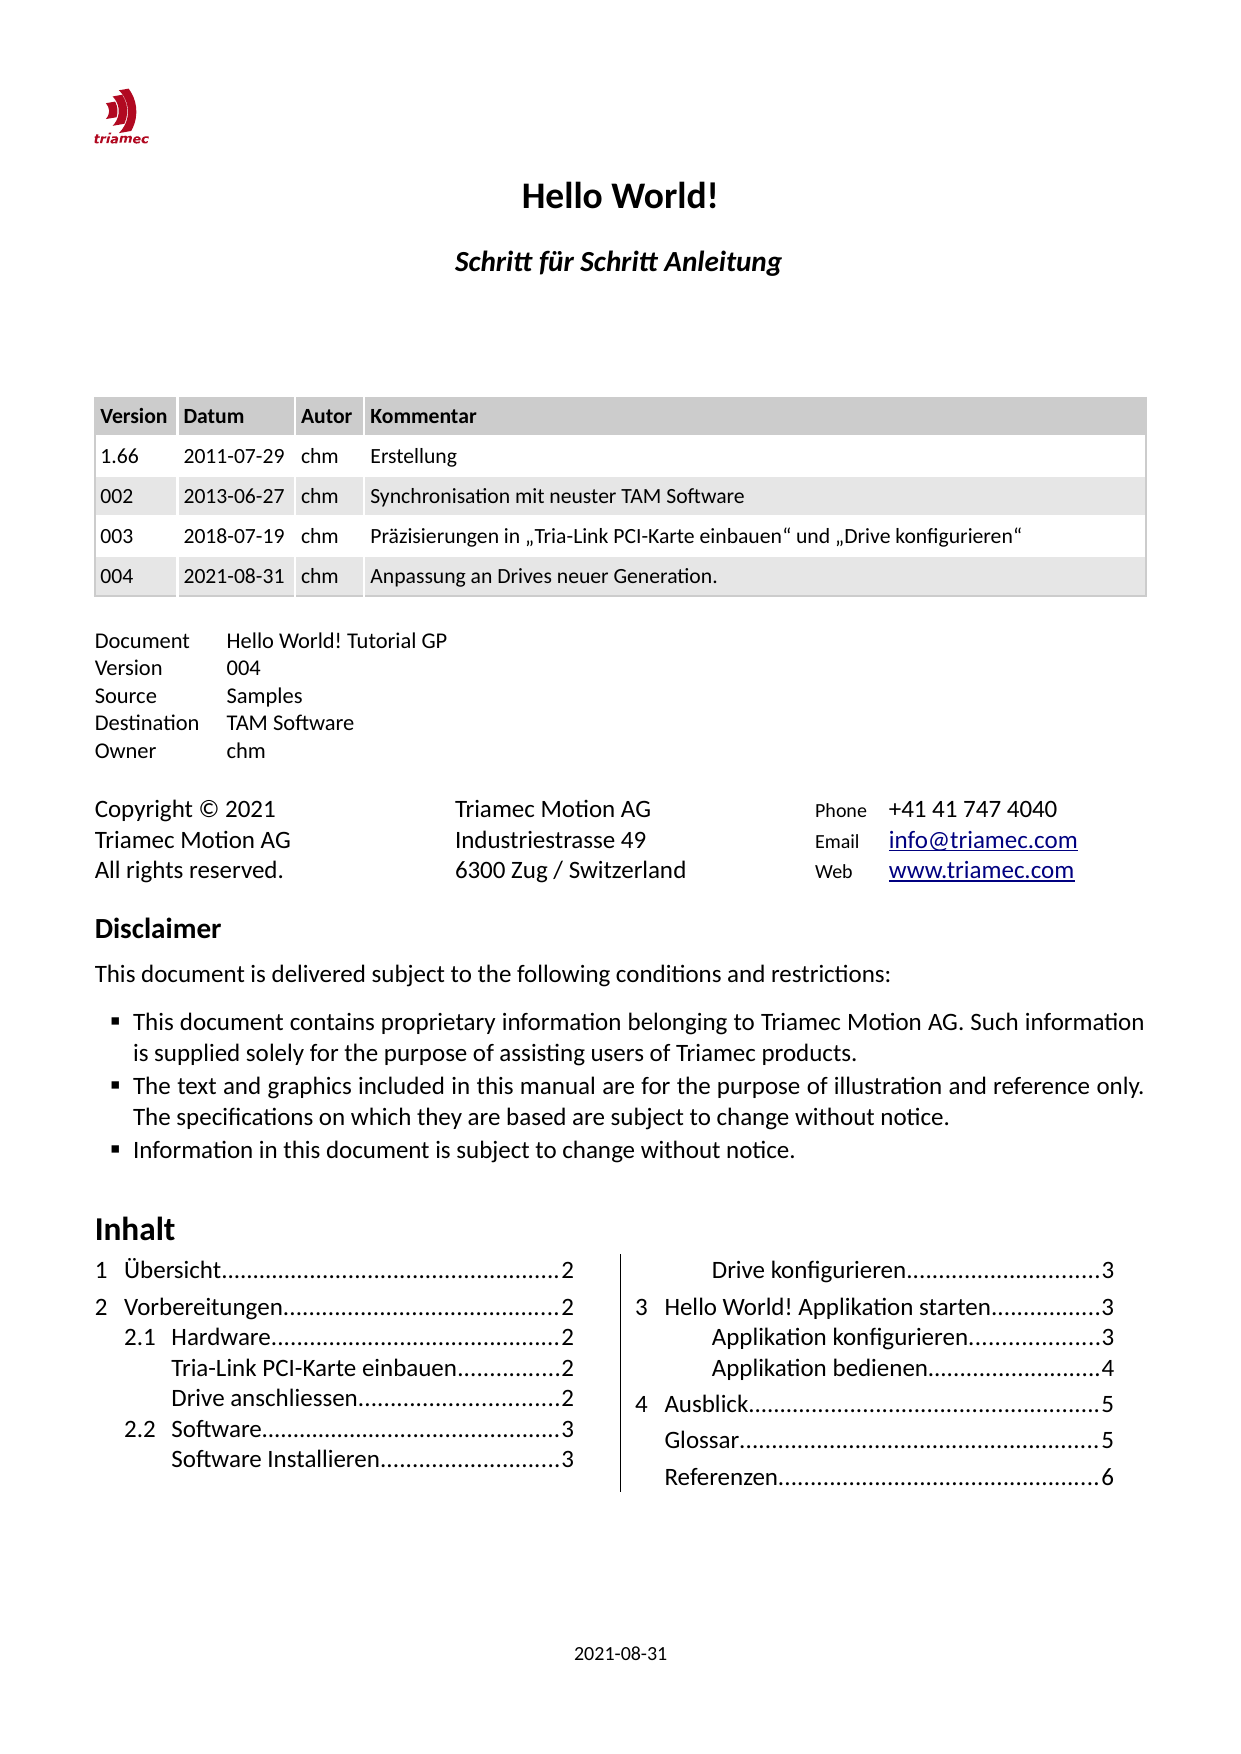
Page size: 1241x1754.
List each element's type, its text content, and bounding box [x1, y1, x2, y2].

text Applikation bedienen 4 [712, 1352, 1146, 1382]
table_header Kommentar [365, 397, 1145, 435]
text Document Hello World! Tutorial GP Version 004 Source Samples Destination TAM Software Owner chm [94, 626, 1146, 764]
text Applikation konfigurieren 3 [712, 1321, 1146, 1352]
table_cell 004 [96, 557, 176, 595]
table_cell 1.66 [96, 437, 176, 475]
table_cell chm [296, 437, 363, 475]
text All rights reserved. [94, 854, 425, 885]
text Referenzen 6 [635, 1461, 1146, 1492]
text 2.2 Software 3 [124, 1413, 605, 1443]
table_cell chm [296, 557, 363, 595]
table_cell Erstellung [365, 437, 1145, 475]
table_cell Präzisierungen in „Tria-Link PCI-Karte einbauen“ und „Drive konfigurieren“ [365, 517, 1145, 555]
text Triamec Motion AG [455, 793, 786, 824]
text 2 Vorbereitungen 2 [94, 1291, 605, 1321]
table_cell 2021-08-31 [179, 557, 294, 595]
text Copyright © 2021 [94, 793, 425, 824]
text Web www.triamec.com [815, 854, 1146, 885]
list The text and graphics included in this manual are for the purpose of illustration and reference only. The specifications on which they are based are subject to change without notice. [109, 1070, 1146, 1131]
text Tria-Link PCI-Karte einbauen 2 [171, 1352, 605, 1382]
table_header Autor [296, 397, 363, 435]
text Triamec Motion AG [94, 824, 425, 854]
text Glossar 5 [635, 1424, 1146, 1455]
text 4 Ausblick 5 [635, 1388, 1146, 1419]
table_header Version [96, 397, 176, 435]
text 2.1 Hardware 2 [124, 1321, 605, 1352]
text 3 Hello World! Applikation starten 3 [635, 1291, 1146, 1321]
table_cell chm [296, 477, 363, 515]
list Information in this document is subject to change without notice. [109, 1134, 1146, 1164]
text This document is delivered subject to the following conditions and restrictions: [94, 958, 1146, 988]
table_cell 2011-07-29 [179, 437, 294, 475]
text Email info@triamec.com [815, 824, 1146, 854]
text Industriestrasse 49 [455, 824, 786, 854]
text Software Installieren 3 [171, 1443, 605, 1474]
subtitle Disclaimer [94, 910, 1146, 945]
table_cell chm [296, 517, 363, 555]
table_cell Synchronisation mit neuster TAM Software [365, 477, 1145, 515]
table_cell 2018-07-19 [179, 517, 294, 555]
text Drive konfigurieren 3 [712, 1254, 1146, 1285]
title Hello World! [94, 172, 1146, 218]
subtitle Schritt für Schritt Anleitung [94, 243, 1146, 279]
text Phone +41 41 747 4040 [815, 793, 1146, 824]
table_cell 2013-06-27 [179, 477, 294, 515]
table_cell 003 [96, 517, 176, 555]
table_cell 002 [96, 477, 176, 515]
subtitle Inhalt [94, 1207, 1146, 1248]
text 1 Übersicht 2 [94, 1254, 605, 1285]
table_cell Anpassung an Drives neuer Generation. [365, 557, 1145, 595]
text 6300 Zug / Switzerland [455, 854, 786, 885]
text Drive anschliessen 2 [171, 1382, 605, 1413]
table_header Datum [179, 397, 294, 435]
list This document contains proprietary information belonging to Triamec Motion AG. Such information is supplied solely for the purpose of assisting users of Triamec products. [109, 1006, 1146, 1067]
